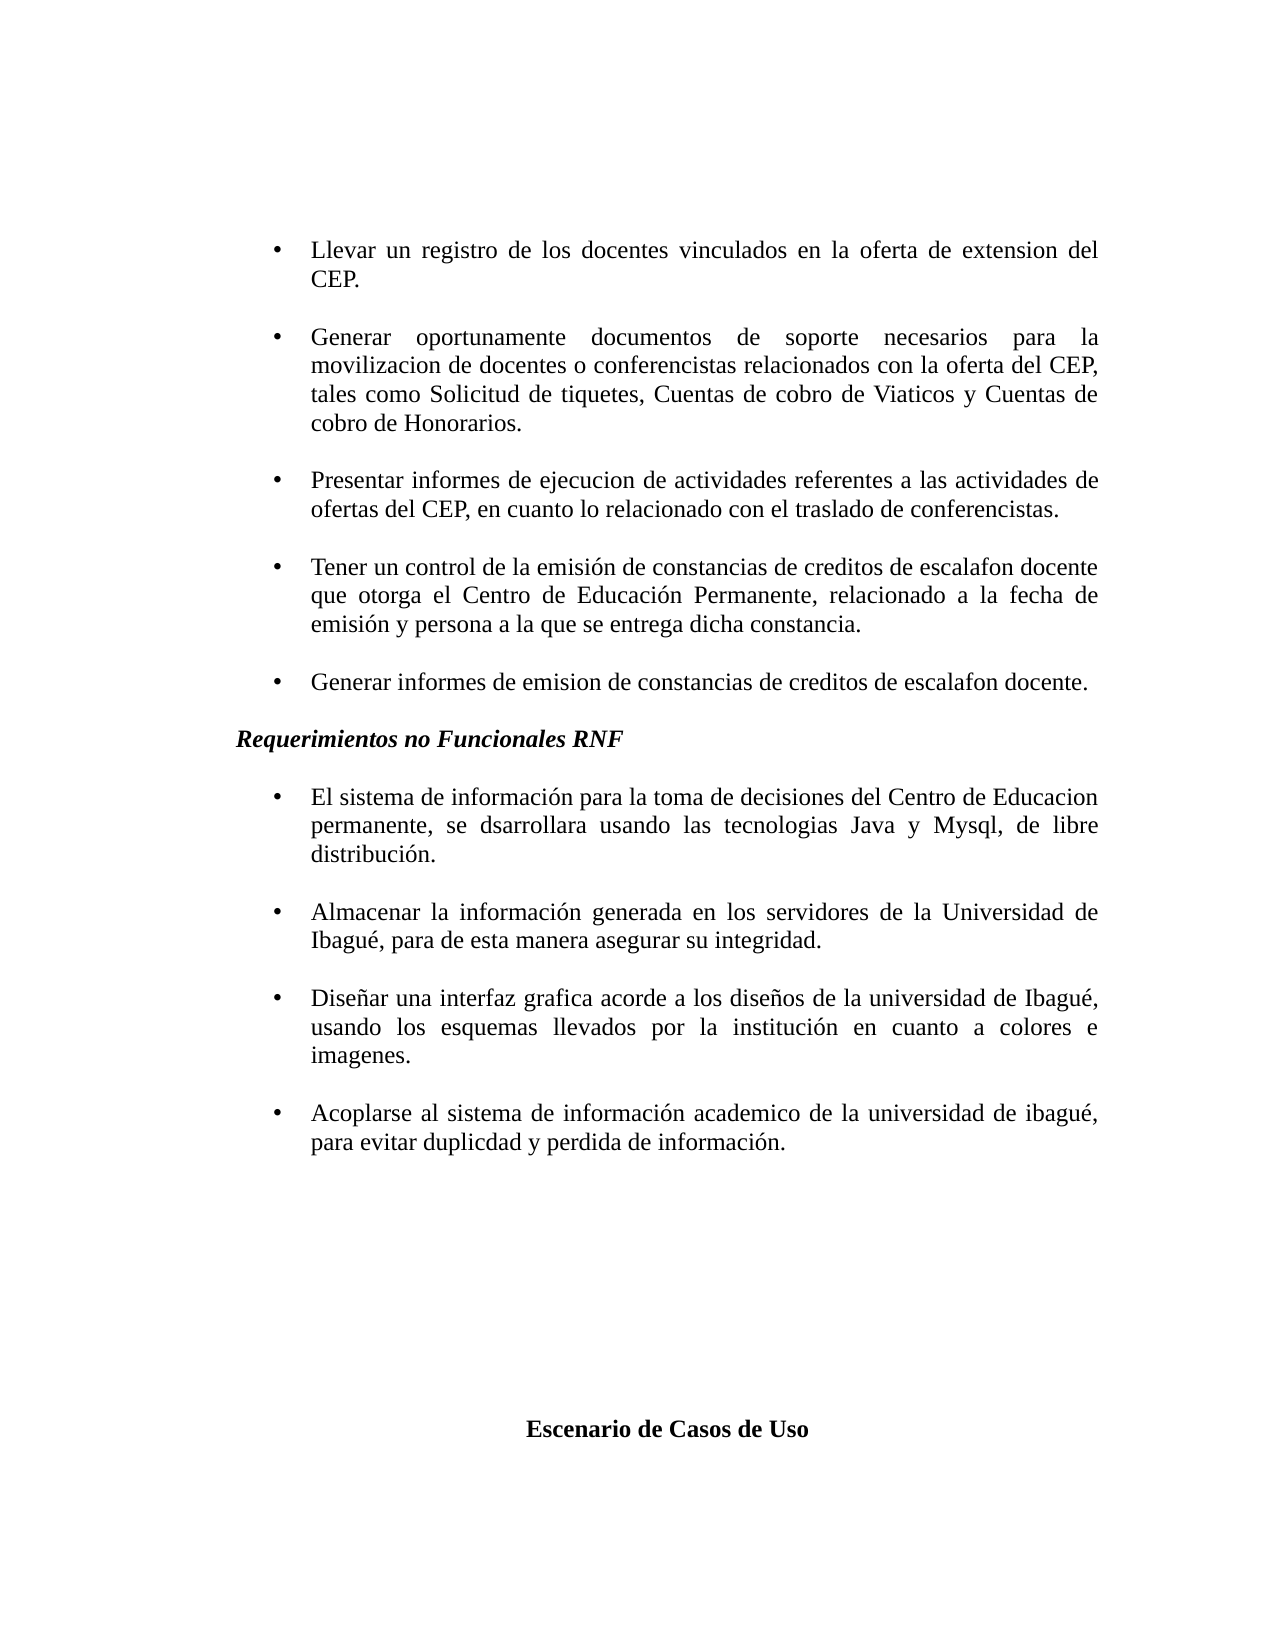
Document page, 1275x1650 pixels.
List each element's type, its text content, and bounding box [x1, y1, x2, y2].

text Escenario de Casos de Uso [236, 1414, 1099, 1443]
text Requerimientos no Funcionales RNF [236, 724, 1099, 753]
list Presentar informes de ejecucion de actividades referentes a las actividades de ofertas del CEP, en cuanto lo relacionado con el traslado de conferencistas. [273, 466, 1099, 523]
list Acoplarse al sistema de información academico de la universidad de ibagué, para evitar duplicdad y perdida de información. [273, 1098, 1099, 1156]
list Almacenar la información generada en los servidores de la Universidad de Ibagué, para de esta manera asegurar su integridad. [273, 897, 1099, 954]
list Generar informes de emision de constancias de creditos de escalafon docente. [273, 667, 1099, 696]
list Generar oportunamente documentos de soporte necesarios para la movilizacion de docentes o conferencistas relacionados con la oferta del CEP, tales como Solicitud de tiquetes, Cuentas de cobro de Viaticos y Cuentas de cobro de Honorarios. [273, 322, 1099, 437]
list El sistema de información para la toma de decisiones del Centro de Educacion permanente, se dsarrollara usando las tecnologias Java y Mysql, de libre distribución. [273, 782, 1099, 868]
list Llevar un registro de los docentes vinculados en la oferta de extension del CEP. [273, 236, 1099, 293]
list Diseñar una interfaz grafica acorde a los diseños de la universidad de Ibagué, usando los esquemas llevados por la institución en cuanto a colores e imagenes. [273, 983, 1099, 1069]
list Tener un control de la emisión de constancias de creditos de escalafon docente que otorga el Centro de Educación Permanente, relacionado a la fecha de emisión y persona a la que se entrega dicha constancia. [273, 552, 1099, 638]
